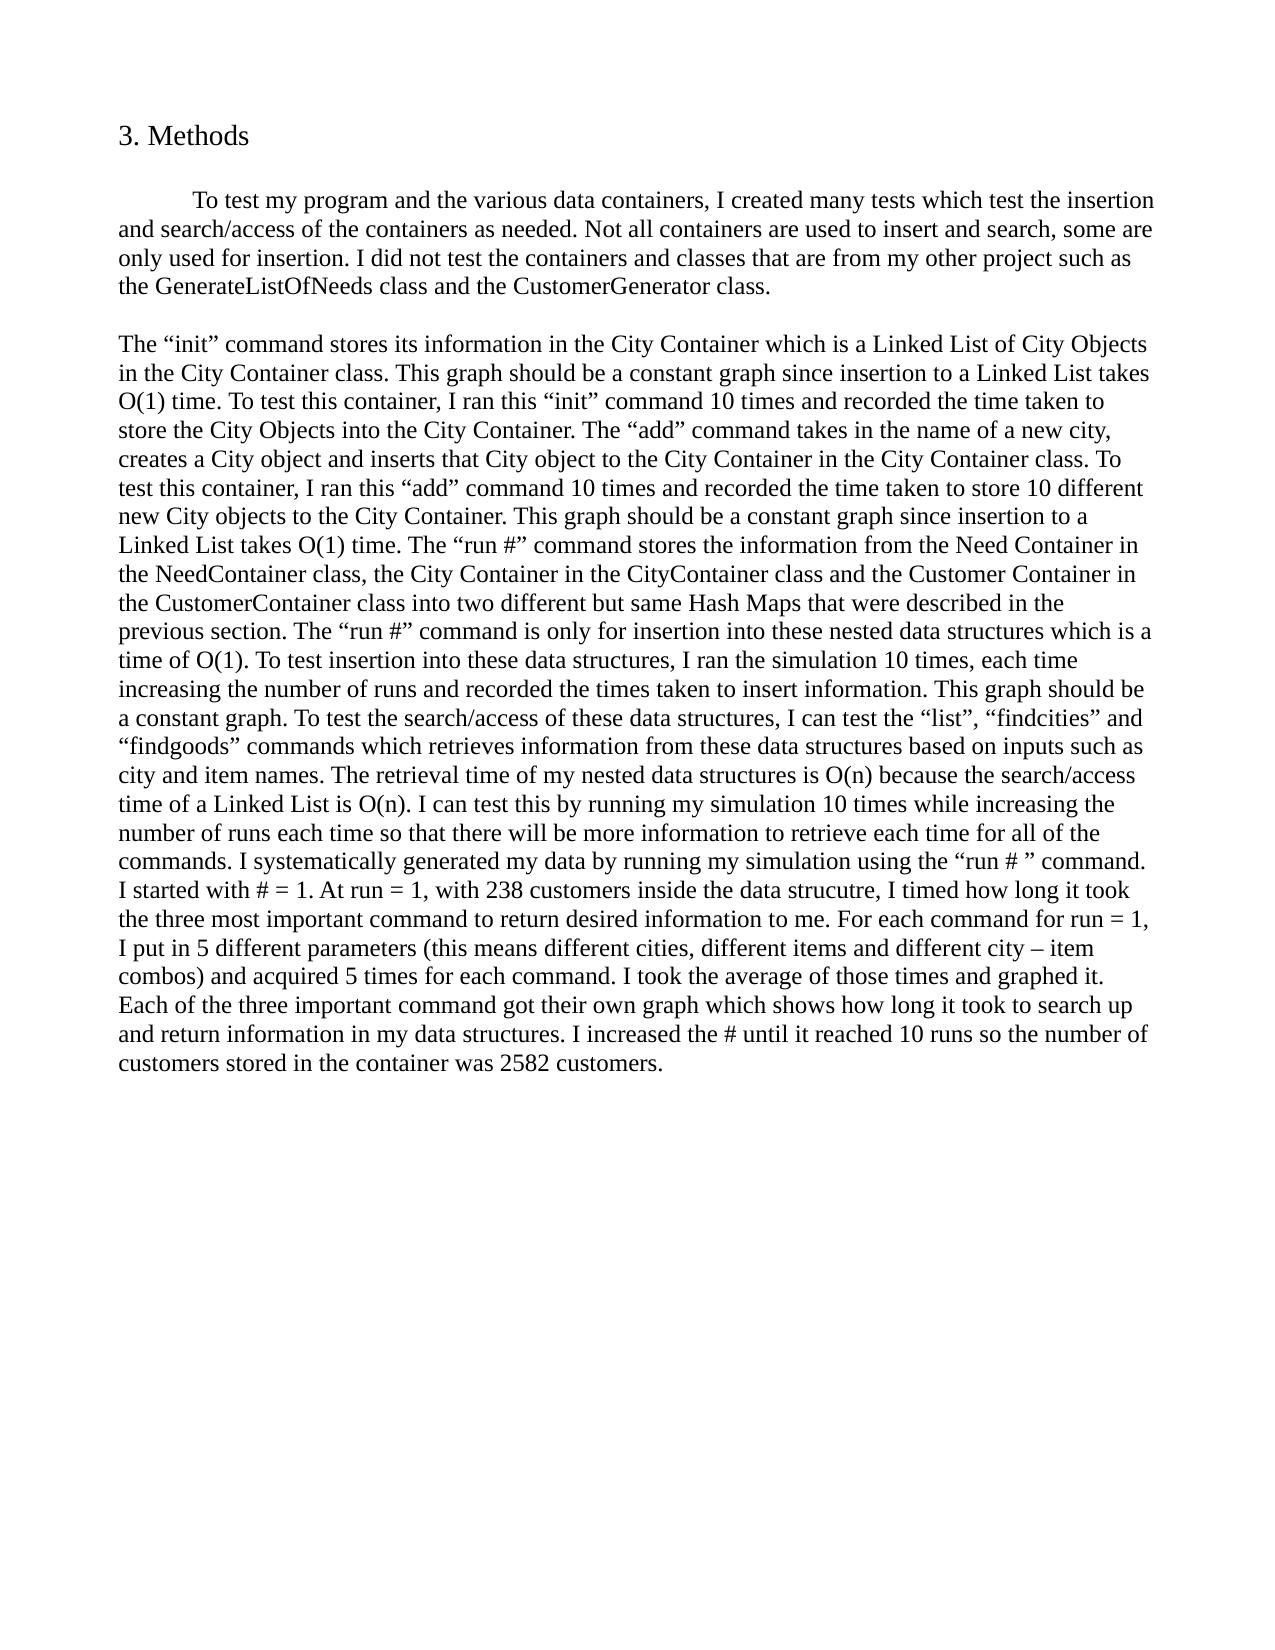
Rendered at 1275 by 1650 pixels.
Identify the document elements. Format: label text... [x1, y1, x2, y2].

text 3. Methods [118, 118, 1157, 152]
text The “init” command stores its information in the City Container which is a Linked List of City Objects in the City Container class. This graph should be a constant graph since insertion to a Linked List takes O(1) time. To test this container, I ran this “init” command 10 times and recorded the time taken to store the City Objects into the City Container. The “add” command takes in the name of a new city, creates a City object and inserts that City object to the City Container in the City Container class. To test this container, I ran this “add” command 10 times and recorded the time taken to store 10 different new City objects to the City Container. This graph should be a constant graph since insertion to a Linked List takes O(1) time. The “run #” command stores the information from the Need Container in the NeedContainer class, the City Container in the CityContainer class and the Customer Container in the CustomerContainer class into two different but same Hash Maps that were described in the previous section. The “run #” command is only for insertion into these nested data structures which is a time of O(1). To test insertion into these data structures, I ran the simulation 10 times, each time increasing the number of runs and recorded the times taken to insert information. This graph should be a constant graph. To test the search/access of these data structures, I can test the “list”, “findcities” and “findgoods” commands which retrieves information from these data structures based on inputs such as city and item names. The retrieval time of my nested data structures is O(n) because the search/access time of a Linked List is O(n). I can test this by running my simulation 10 times while increasing the number of runs each time so that there will be more information to retrieve each time for all of the commands. I systematically generated my data by running my simulation using the “run # ” command. I started with # = 1. At run = 1, with 238 customers inside the data strucutre, I timed how long it took the three most important command to return desired information to me. For each command for run = 1, I put in 5 different parameters (this means different cities, different items and different city – item combos) and acquired 5 times for each command. I took the average of those times and graphed it. Each of the three important command got their own graph which shows how long it took to search up and return information in my data structures. I increased the # until it reached 10 runs so the number of customers stored in the container was 2582 customers. [118, 329, 1157, 1076]
text To test my program and the various data containers, I created many tests which test the insertion and search/access of the containers as needed. Not all containers are used to insert and search, some are only used for insertion. I did not test the containers and classes that are from my other project such as the GenerateListOfNeeds class and the CustomerGenerator class. [118, 185, 1157, 300]
